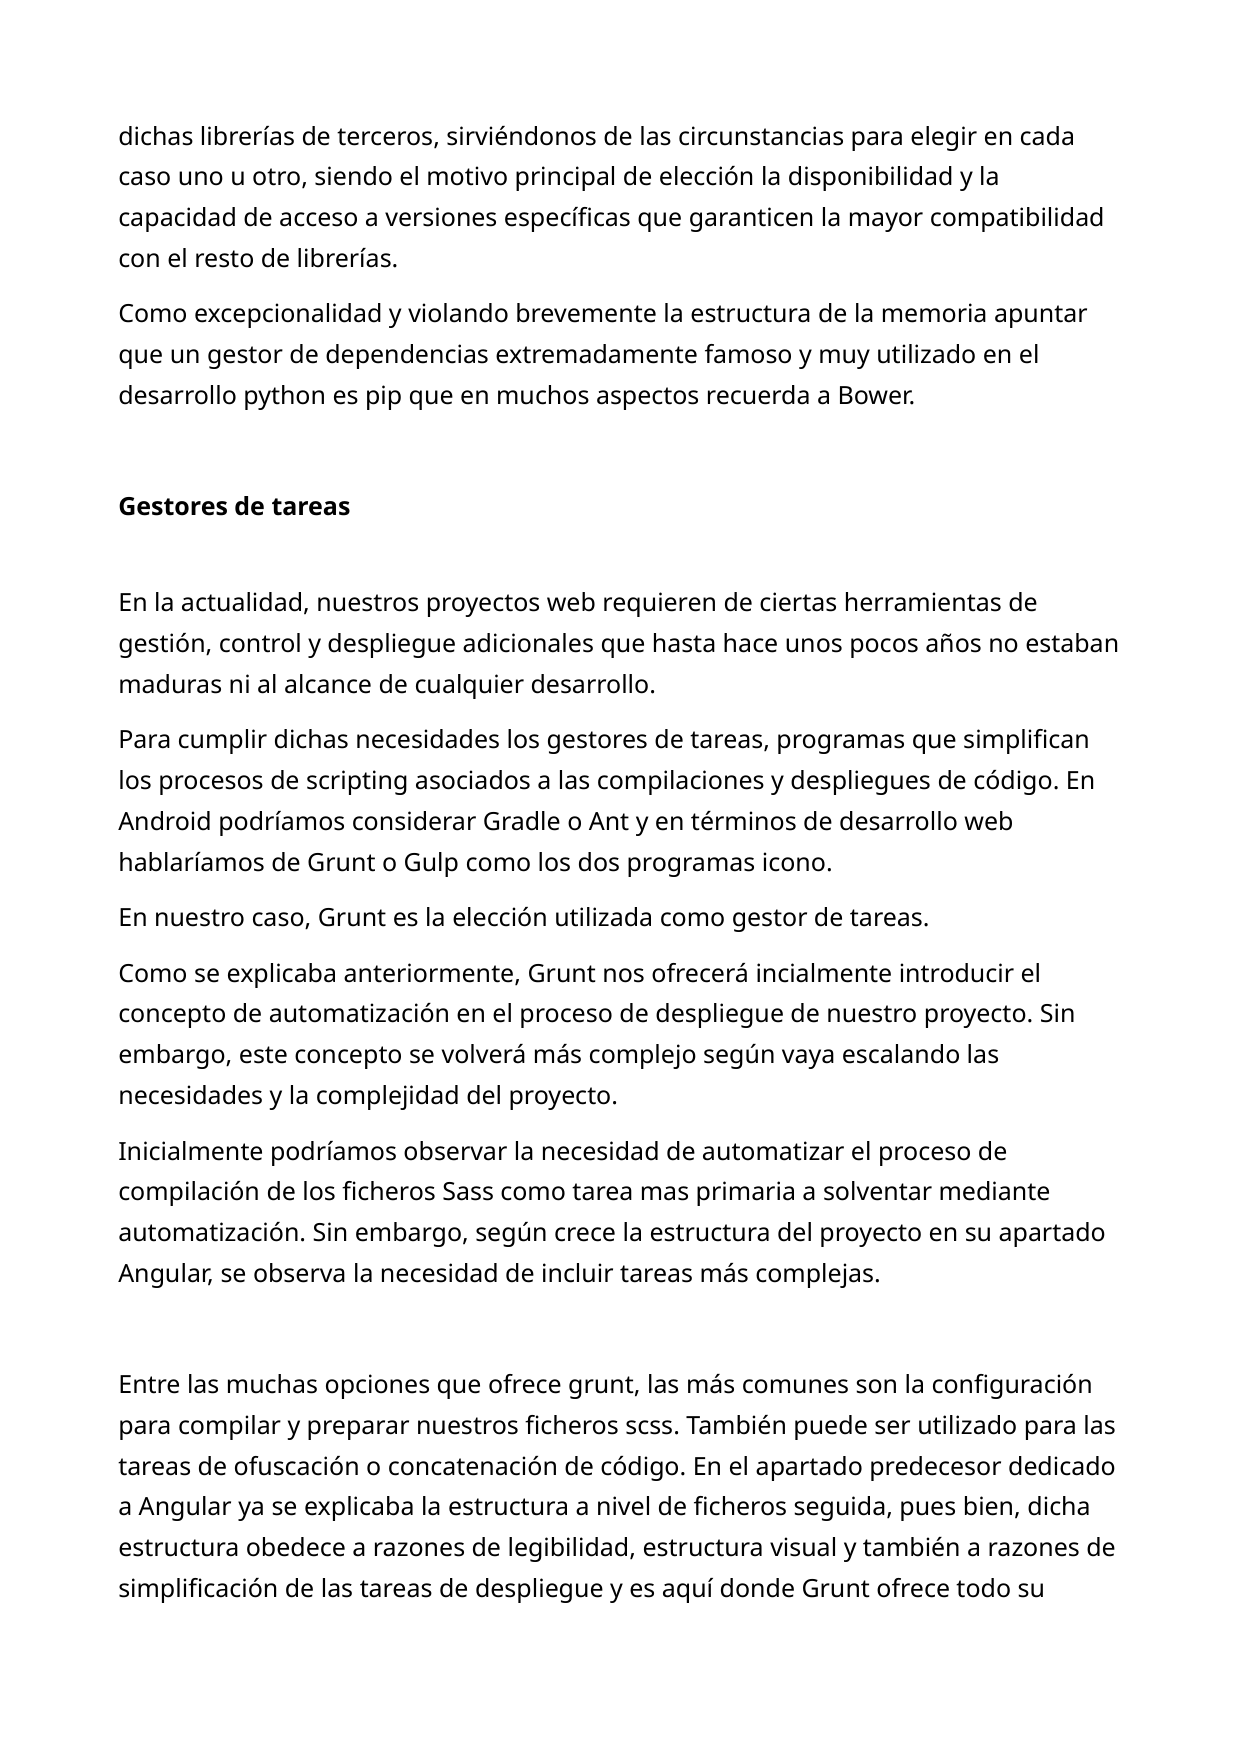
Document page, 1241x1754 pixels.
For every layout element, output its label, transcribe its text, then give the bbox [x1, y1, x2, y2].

text dichas librerías de terceros, sirviéndonos de las circunstancias para elegir en cada caso uno u otro, siendo el motivo principal de elección la disponibilidad y la capacidad de acceso a versiones específicas que garanticen la mayor compatibilidad con el resto de librerías. [118, 118, 1122, 275]
text Para cumplir dichas necesidades los gestores de tareas, programas que simplifican los procesos de scripting asociados a las compilaciones y despliegues de código. En Android podríamos considerar Gradle o Ant y en términos de desarrollo web hablaríamos de Grunt o Gulp como los dos programas icono. [118, 722, 1122, 878]
text Gestores de tareas [118, 488, 1122, 563]
text Inicialmente podríamos observar la necesidad de automatizar el proceso de compilación de los ficheros Sass como tarea mas primaria a solventar mediante automatización. Sin embargo, según crece la estructura del proyecto en su apartado Angular, se observa la necesidad de incluir tareas más complejas. [118, 1133, 1122, 1290]
text Entre las muchas opciones que ofrece grunt, las más comunes son la configuración para compilar y preparar nuestros ficheros scss. También puede ser utilizado para las tareas de ofuscación o concatenación de código. En el apartado predecesor dedicado a Angular ya se explicaba la estructura a nivel de ficheros seguida, pues bien, dicha estructura obedece a razones de legibilidad, estructura visual y también a razones de simplificación de las tareas de despliegue y es aquí donde Grunt ofrece todo su [118, 1366, 1122, 1605]
text Como excepcionalidad y violando brevemente la estructura de la memoria apuntar que un gestor de dependencias extremadamente famoso y muy utilizado en el desarrollo python es pip que en muchos aspectos recuerda a Bower. [118, 296, 1122, 412]
text Como se explicaba anteriormente, Grunt nos ofrecerá incialmente introducir el concepto de automatización en el proceso de despliegue de nuestro proyecto. Sin embargo, este concepto se volverá más complejo según vaya escalando las necesidades y la complejidad del proyecto. [118, 955, 1122, 1112]
text En la actualidad, nuestros proyectos web requieren de ciertas herramientas de gestión, control y despliegue adicionales que hasta hace unos pocos años no estaban maduras ni al alcance de cualquier desarrollo. [118, 585, 1122, 701]
text En nuestro caso, Grunt es la elección utilizada como gestor de tareas. [118, 900, 1122, 934]
